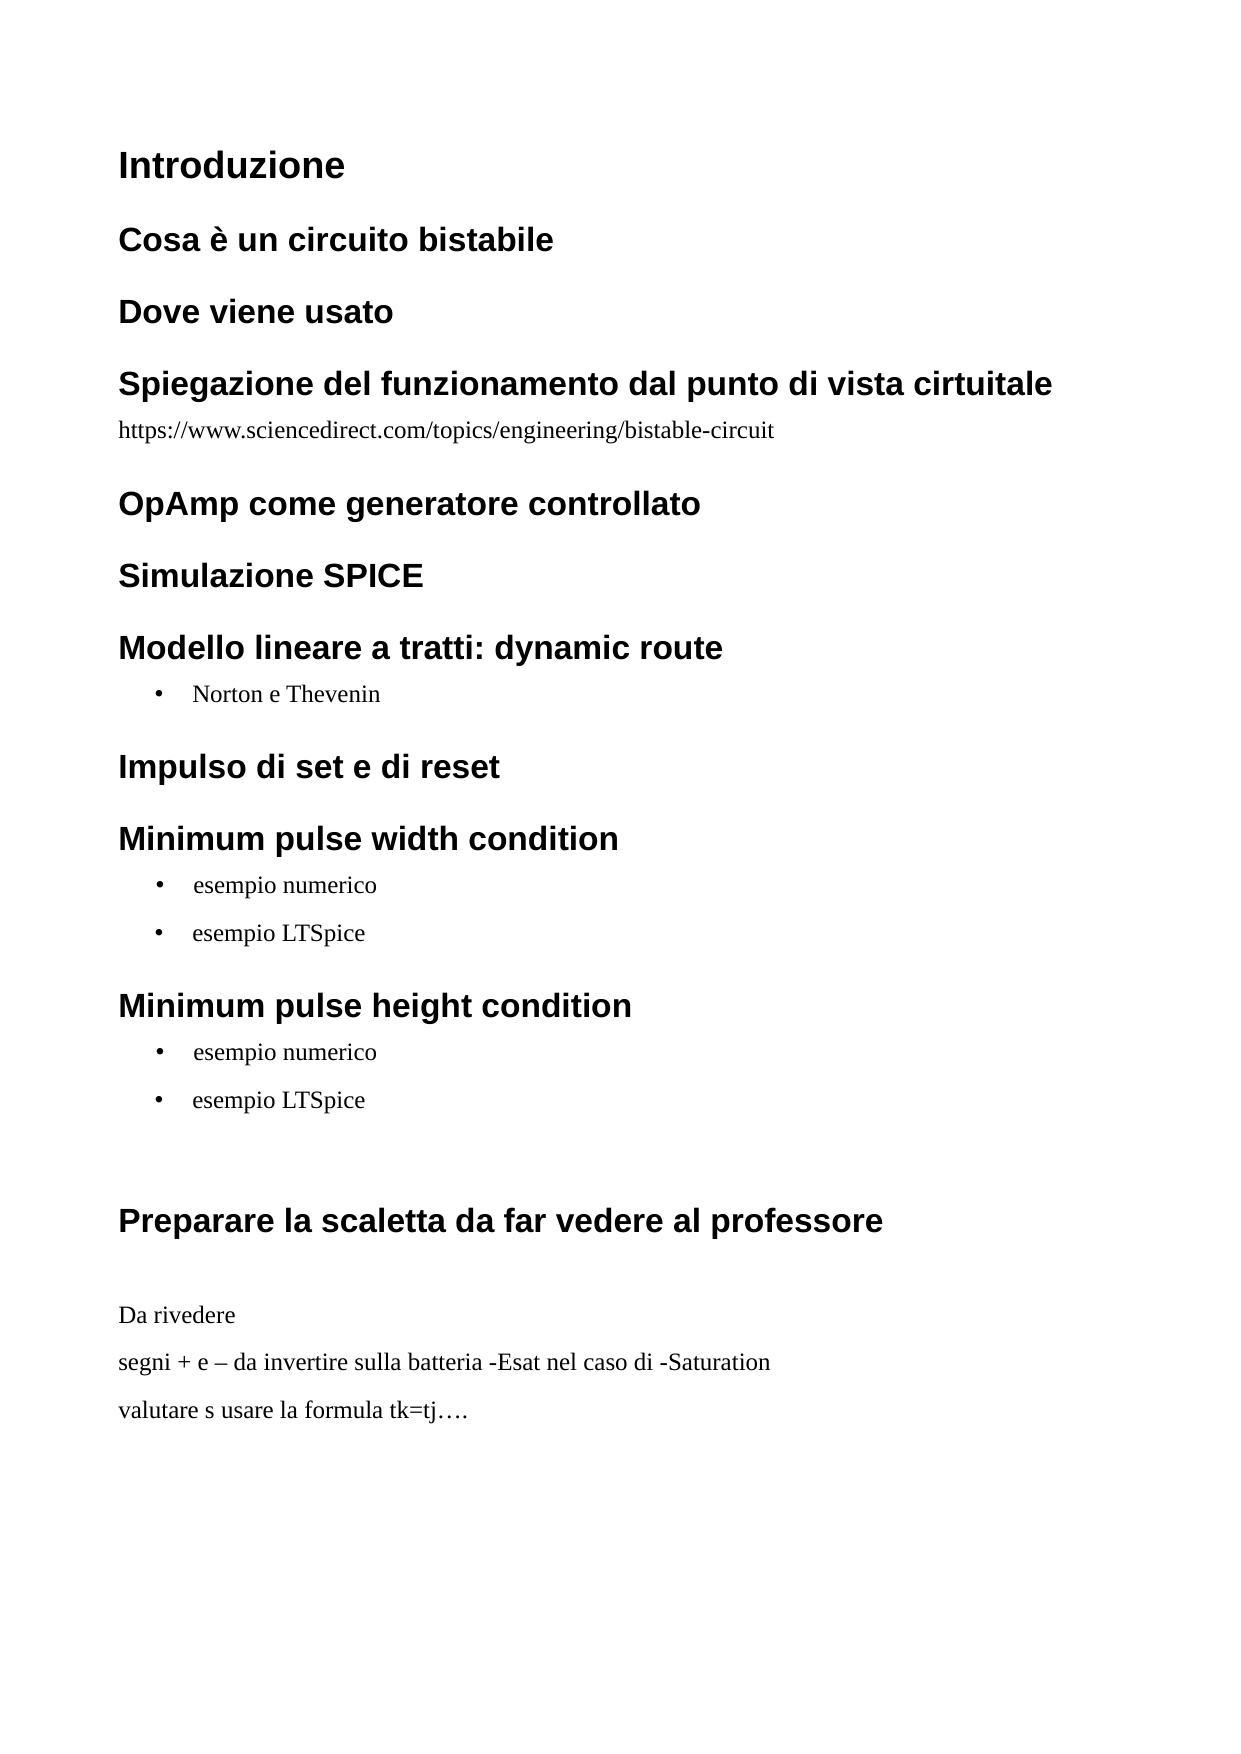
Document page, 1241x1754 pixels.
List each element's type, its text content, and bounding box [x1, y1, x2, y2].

list esempio numerico [156, 870, 1122, 899]
text Da rivedere [118, 1300, 1122, 1329]
subtitle Dove viene usato [118, 292, 1122, 331]
text segni + e – da invertire sulla batteria -Esat nel caso di -Saturation [118, 1347, 1122, 1376]
subtitle Impulso di set e di reset [118, 747, 1122, 786]
text valutare s usare la formula tk=tj…. [118, 1395, 1122, 1424]
list Norton e Thevenin [154, 679, 1122, 707]
list esempio LTSpice [154, 918, 1122, 947]
subtitle Cosa è un circuito bistabile [118, 220, 1122, 259]
subtitle Preparare la scaletta da far vedere al professore [118, 1201, 1122, 1240]
list esempio numerico [156, 1037, 1122, 1066]
subtitle OpAmp come generatore controllato [118, 484, 1122, 522]
list esempio LTSpice [154, 1085, 1122, 1114]
subtitle Spiegazione del funzionamento dal punto di vista cirtuitale [118, 364, 1122, 403]
subtitle Simulazione SPICE [118, 556, 1122, 594]
subtitle Minimum pulse height condition [118, 986, 1122, 1025]
subtitle Modello lineare a tratti: dynamic route [118, 628, 1122, 666]
text https://www.sciencedirect.com/topics/engineering/bistable-circuit [118, 415, 1122, 444]
subtitle Minimum pulse width condition [118, 819, 1122, 858]
subtitle Introduzione [118, 143, 1122, 187]
